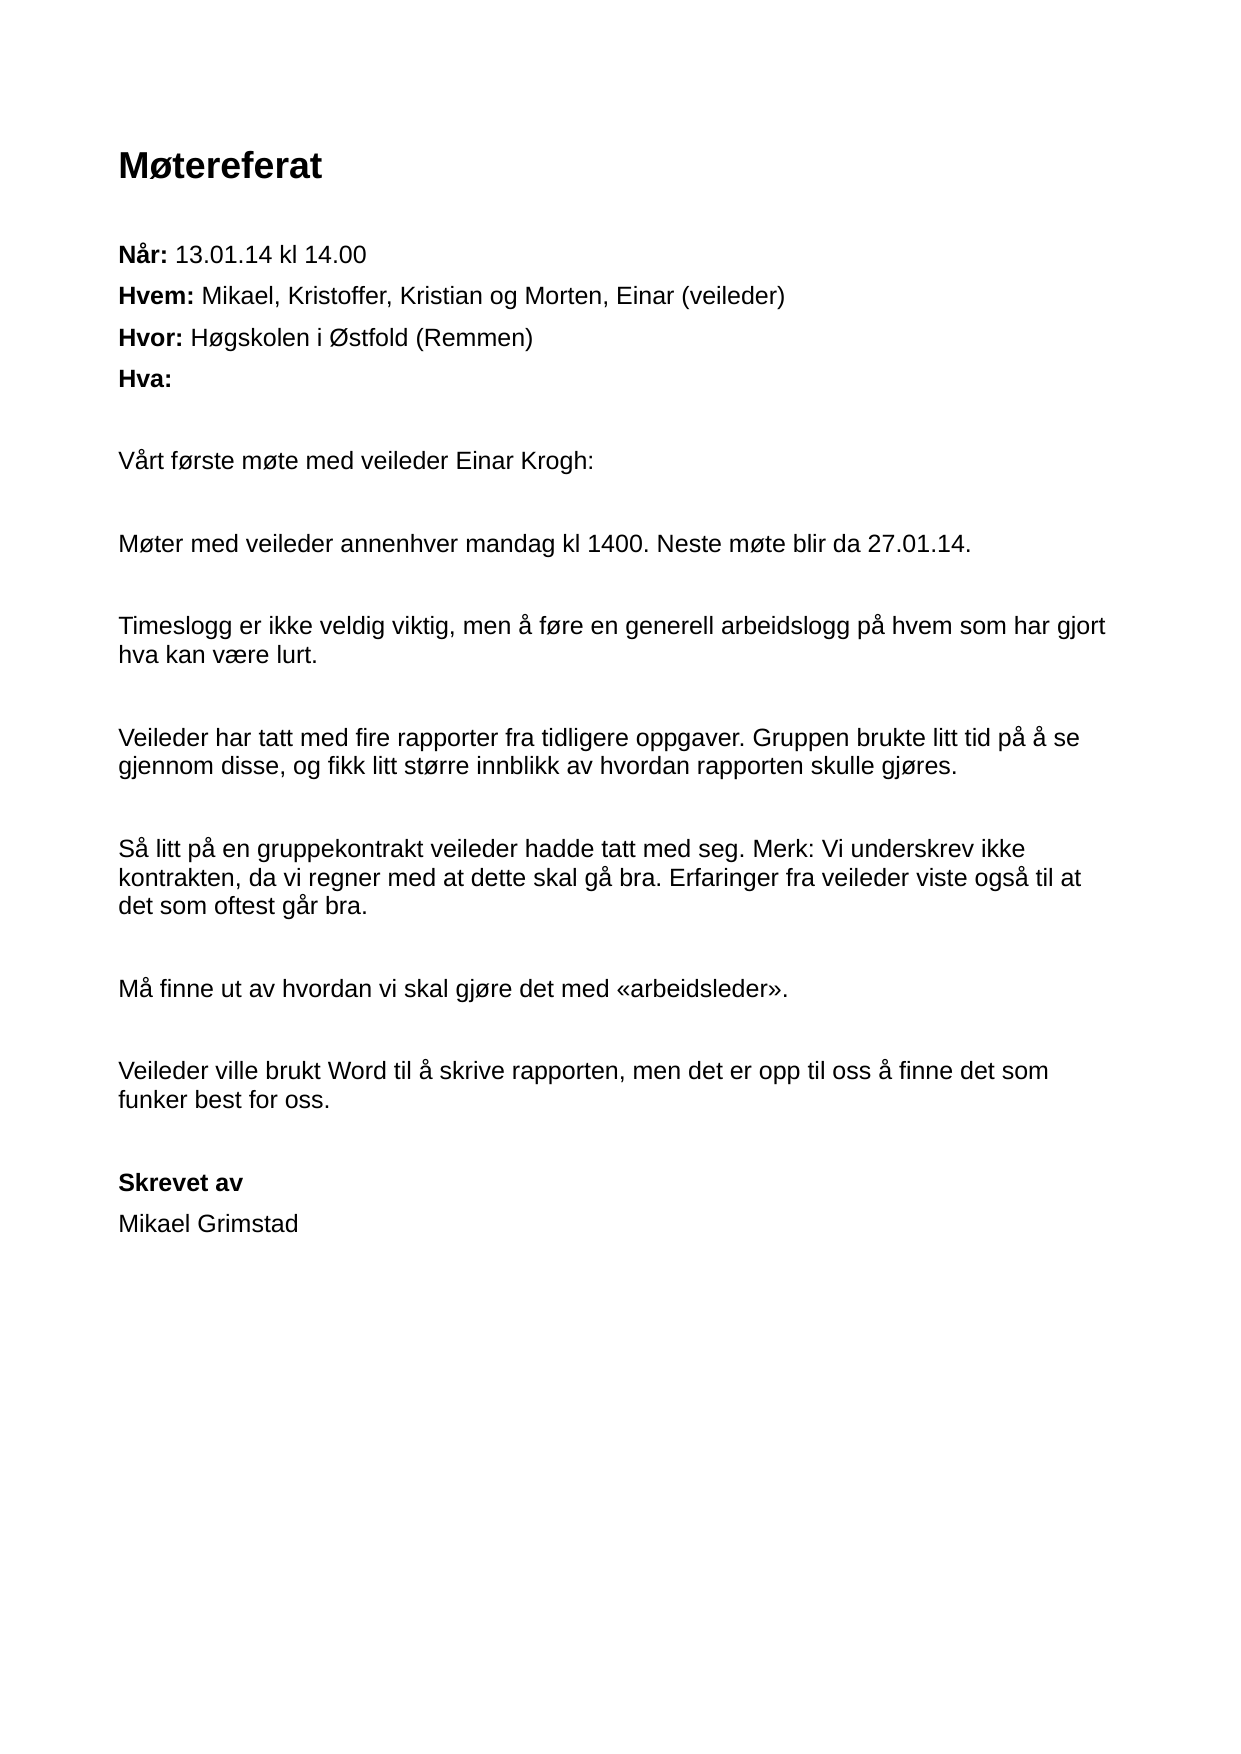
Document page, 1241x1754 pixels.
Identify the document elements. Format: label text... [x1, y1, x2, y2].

text Så litt på en gruppekontrakt veileder hadde tatt med seg. Merk: Vi underskrev ikke kontrakten, da vi regner med at dette skal gå bra. Erfaringer fra veileder viste også til at det som oftest går bra. [118, 834, 1122, 920]
title Møtereferat [118, 143, 1122, 186]
text Hvor: Høgskolen i Østfold (Remmen) [118, 322, 1122, 351]
text Når: 13.01.14 kl 14.00 [118, 240, 1122, 269]
text Hvem: Mikael, Kristoffer, Kristian og Morten, Einar (veileder) [118, 281, 1122, 310]
text Vårt første møte med veileder Einar Krogh: [118, 446, 1122, 475]
text Mikael Grimstad [118, 1209, 1122, 1237]
text Veileder ville brukt Word til å skrive rapporten, men det er opp til oss å finne det som funker best for oss. [118, 1056, 1122, 1114]
text Møter med veileder annenhver mandag kl 1400. Neste møte blir da 27.01.14. [118, 529, 1122, 557]
text Veileder har tatt med fire rapporter fra tidligere oppgaver. Gruppen brukte litt tid på å se gjennom disse, og fikk litt større innblikk av hvordan rapporten skulle gjøres. [118, 722, 1122, 780]
text Hva: [118, 364, 1122, 392]
text Skrevet av [118, 1167, 1122, 1196]
text Timeslogg er ikke veldig viktig, men å føre en generell arbeidslogg på hvem som har gjort hva kan være lurt. [118, 611, 1122, 669]
text Må finne ut av hvordan vi skal gjøre det med «arbeidsleder». [118, 974, 1122, 1002]
